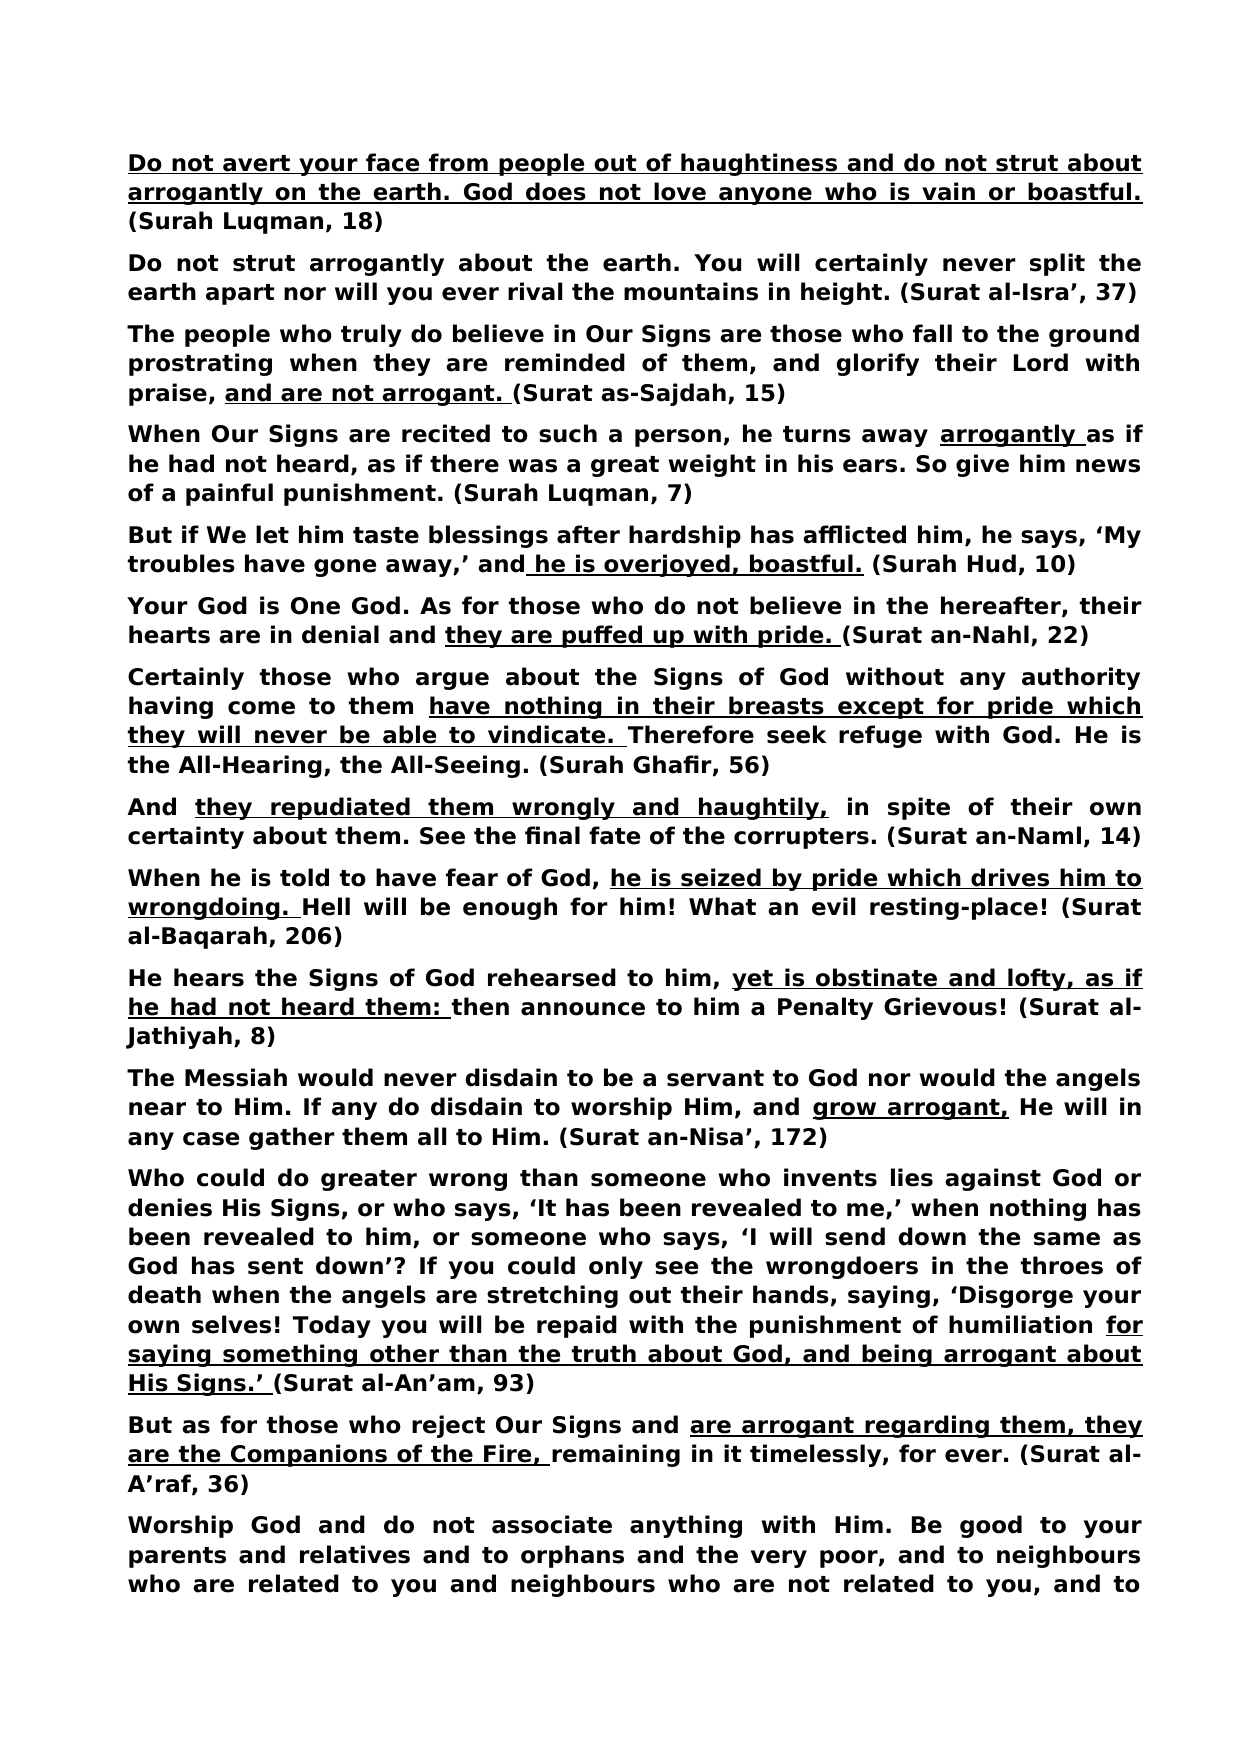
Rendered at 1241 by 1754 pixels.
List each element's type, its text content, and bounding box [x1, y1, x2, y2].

text Do not strut arrogantly about the earth. You will certainly never split the earth apart nor will you ever rival the mountains in height. (Surat al-Isra’, 37) [127, 250, 1143, 306]
text But as for those who reject Our Signs and are arrogant regarding them, they are the Companions of the Fire, remaining in it timelessly, for ever. (Surat al-A’raf, 36) [127, 1412, 1143, 1497]
text (Surah Luqman, 18) [127, 203, 1143, 235]
text His Signs.’ (Surat al-An’am, 93) [127, 1365, 1143, 1397]
text arrogantly on the earth. God does not love anyone who is vain or boastful. [127, 174, 1143, 202]
text When Our Signs are recited to such a person, he turns away arrogantly as if he had not heard, as if there was a great weight in his ears. So give him news of a painful punishment. (Surah Luqman, 7) [127, 422, 1143, 507]
text Who could do greater wrong than someone who invents lies against God or denies His Signs, or who says, ‘It has been revealed to me,’ when nothing has been revealed to him, or someone who says, ‘I will send down the same as God has sent down’? If you could only see the wrongdoers in the throes of death when the angels are stretching out their hands, saying, ‘Disgorge your own selves! Today you will be repaid with the punishment of humiliation for saying something other than the truth about God, and being arrogant about [127, 1166, 1143, 1364]
text The Messiah would never disdain to be a servant to God nor would the angels near to Him. If any do disdain to worship Him, and grow arrogant, He will in any case gather them all to Him. (Surat an-Nisa’, 172) [127, 1065, 1143, 1151]
text The people who truly do believe in Our Signs are those who fall to the ground prostrating when they are reminded of them, and glorify their Lord with praise, and are not arrogant. (Surat as-Sajdah, 15) [127, 321, 1143, 407]
text Worship God and do not associate anything with Him. Be good to your parents and relatives and to orphans and the very poor, and to neighbours who are related to you and neighbours who are not related to you, and to [127, 1513, 1143, 1598]
text Certainly those who argue about the Signs of God without any authority having come to them have nothing in their breasts except for pride which they will never be able to vindicate. Therefore seek refuge with God. He is the All-Hearing, the All-Seeing. (Surah Ghafir, 56) [127, 664, 1143, 778]
text Do not avert your face from people out of haughtiness and do not strut about [127, 150, 1143, 173]
text And they repudiated them wrongly and haughtily, in spite of their own certainty about them. See the final fate of the corrupters. (Surat an-Naml, 14) [127, 794, 1143, 849]
text Your God is One God. As for those who do not believe in the hereafter, their hearts are in denial and they are puffed up with pride. (Surat an-Nahl, 22) [127, 593, 1143, 649]
text But if We let him taste blessings after hardship has afflicted him, he says, ‘My troubles have gone away,’ and he is overjoyed, boastful. (Surah Hud, 10) [127, 522, 1143, 578]
text When he is told to have fear of God, he is seized by pride which drives him to wrongdoing. Hell will be enough for him! What an evil resting-place! (Surat al-Baqarah, 206) [127, 865, 1143, 950]
text He hears the Signs of God rehearsed to him, yet is obstinate and lofty, as if he had not heard them: then announce to him a Penalty Grievous! (Surat al-Jathiyah, 8) [127, 965, 1143, 1050]
